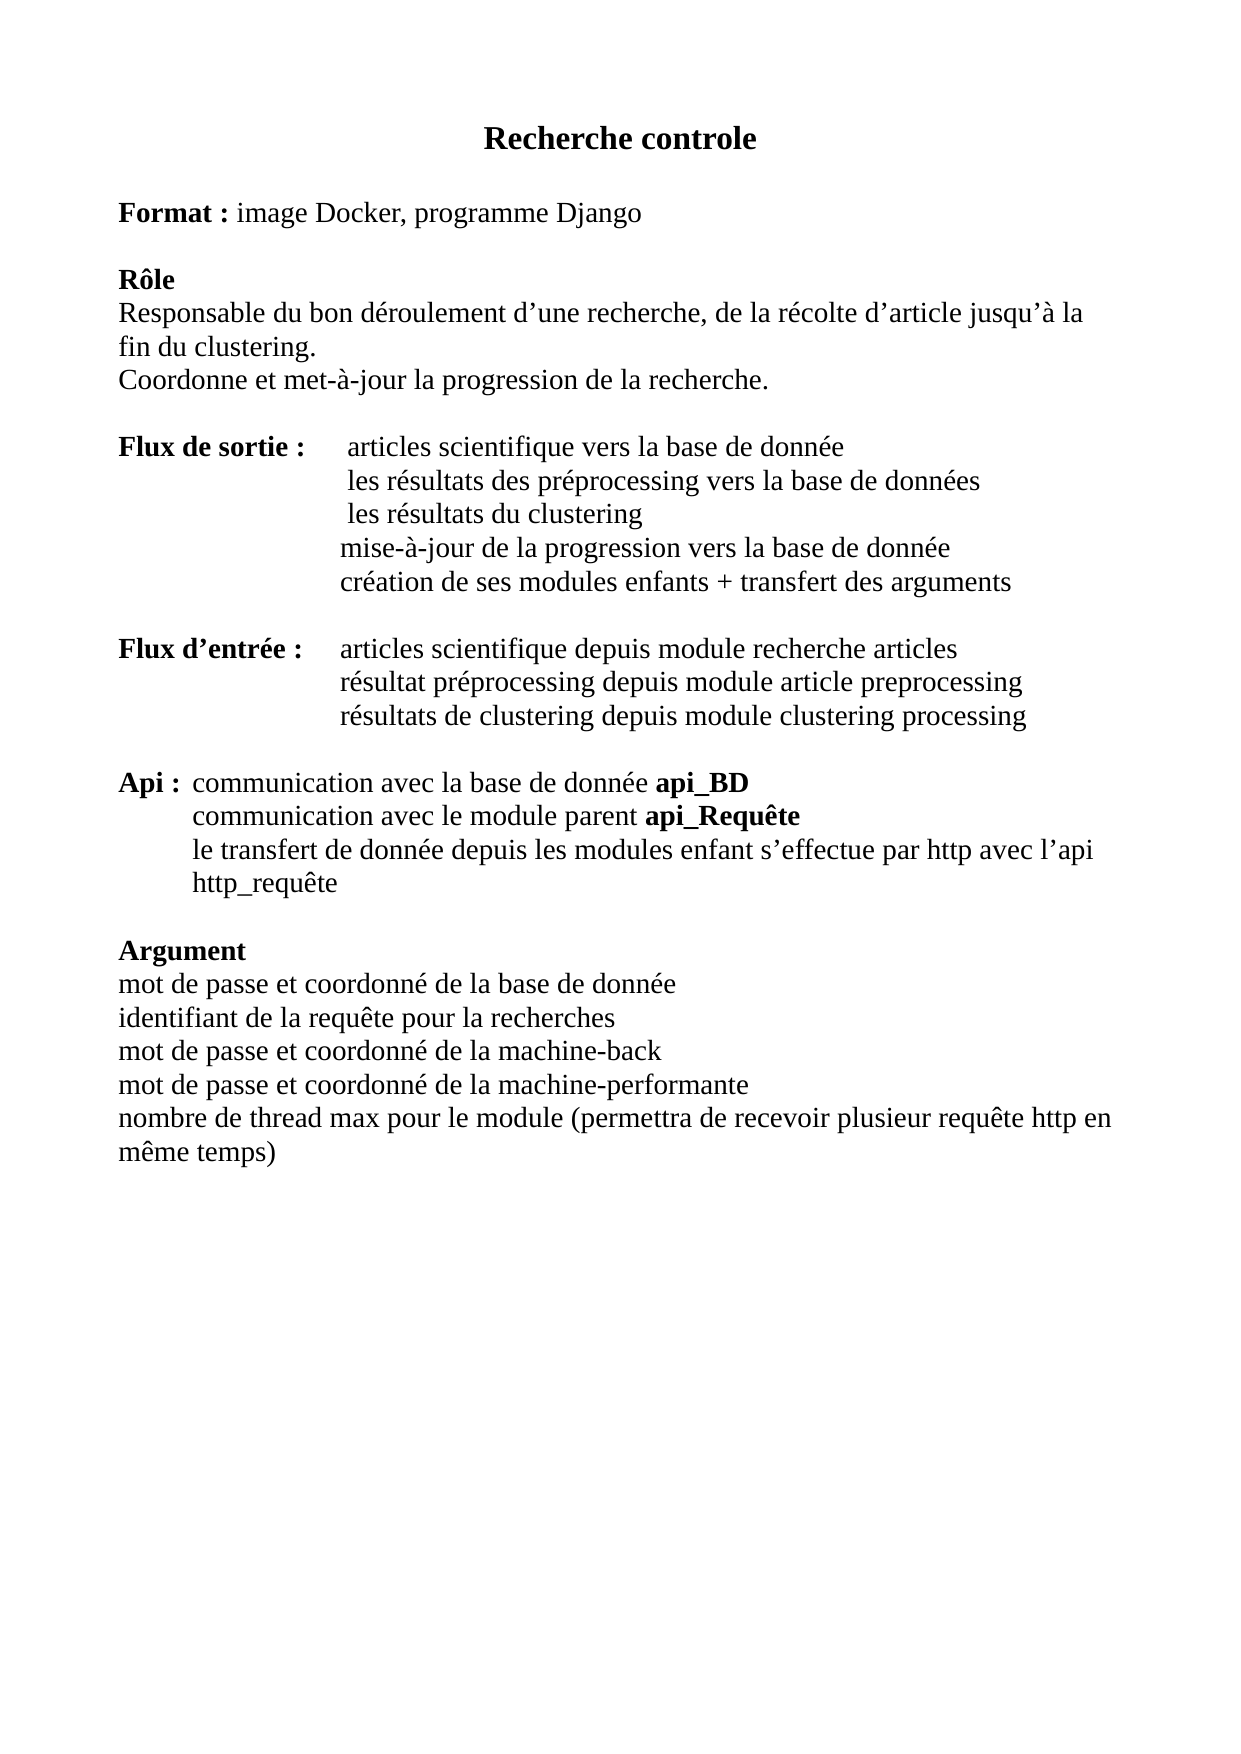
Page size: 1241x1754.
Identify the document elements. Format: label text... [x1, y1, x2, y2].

text Recherche controle [118, 118, 1122, 156]
text Coordonne et met-à-jour la progression de la recherche. [118, 362, 1122, 396]
text le transfert de donnée depuis les modules enfant s’effectue par http avec l’api http_requête [118, 832, 1122, 899]
text mot de passe et coordonné de la base de donnée [118, 966, 1122, 1000]
text Flux de sortie : articles scientifique vers la base de donnée [118, 429, 1122, 463]
text mot de passe et coordonné de la machine-performante [118, 1067, 1122, 1100]
text mise-à-jour de la progression vers la base de donnée [118, 530, 1122, 564]
text les résultats des préprocessing vers la base de données [118, 463, 1122, 497]
text Flux d’entrée : articles scientifique depuis module recherche articles [118, 631, 1122, 664]
text création de ses modules enfants + transfert des arguments [118, 564, 1122, 597]
text Rôle [118, 262, 1122, 295]
text nombre de thread max pour le module (permettra de recevoir plusieur requête http en même temps) [118, 1100, 1122, 1167]
text résultats de clustering depuis module clustering processing [118, 698, 1122, 731]
text les résultats du clustering [118, 497, 1122, 530]
text communication avec le module parent api_Requête [118, 798, 1122, 832]
text Argument [118, 933, 1122, 966]
text résultat préprocessing depuis module article preprocessing [118, 664, 1122, 698]
text mot de passe et coordonné de la machine-back [118, 1033, 1122, 1067]
text identifiant de la requête pour la recherches [118, 1000, 1122, 1033]
text Responsable du bon déroulement d’une recherche, de la récolte d’article jusqu’à la fin du clustering. [118, 295, 1122, 362]
text Format : image Docker, programme Django [118, 195, 1122, 228]
text Api : communication avec la base de donnée api_BD [118, 765, 1122, 798]
